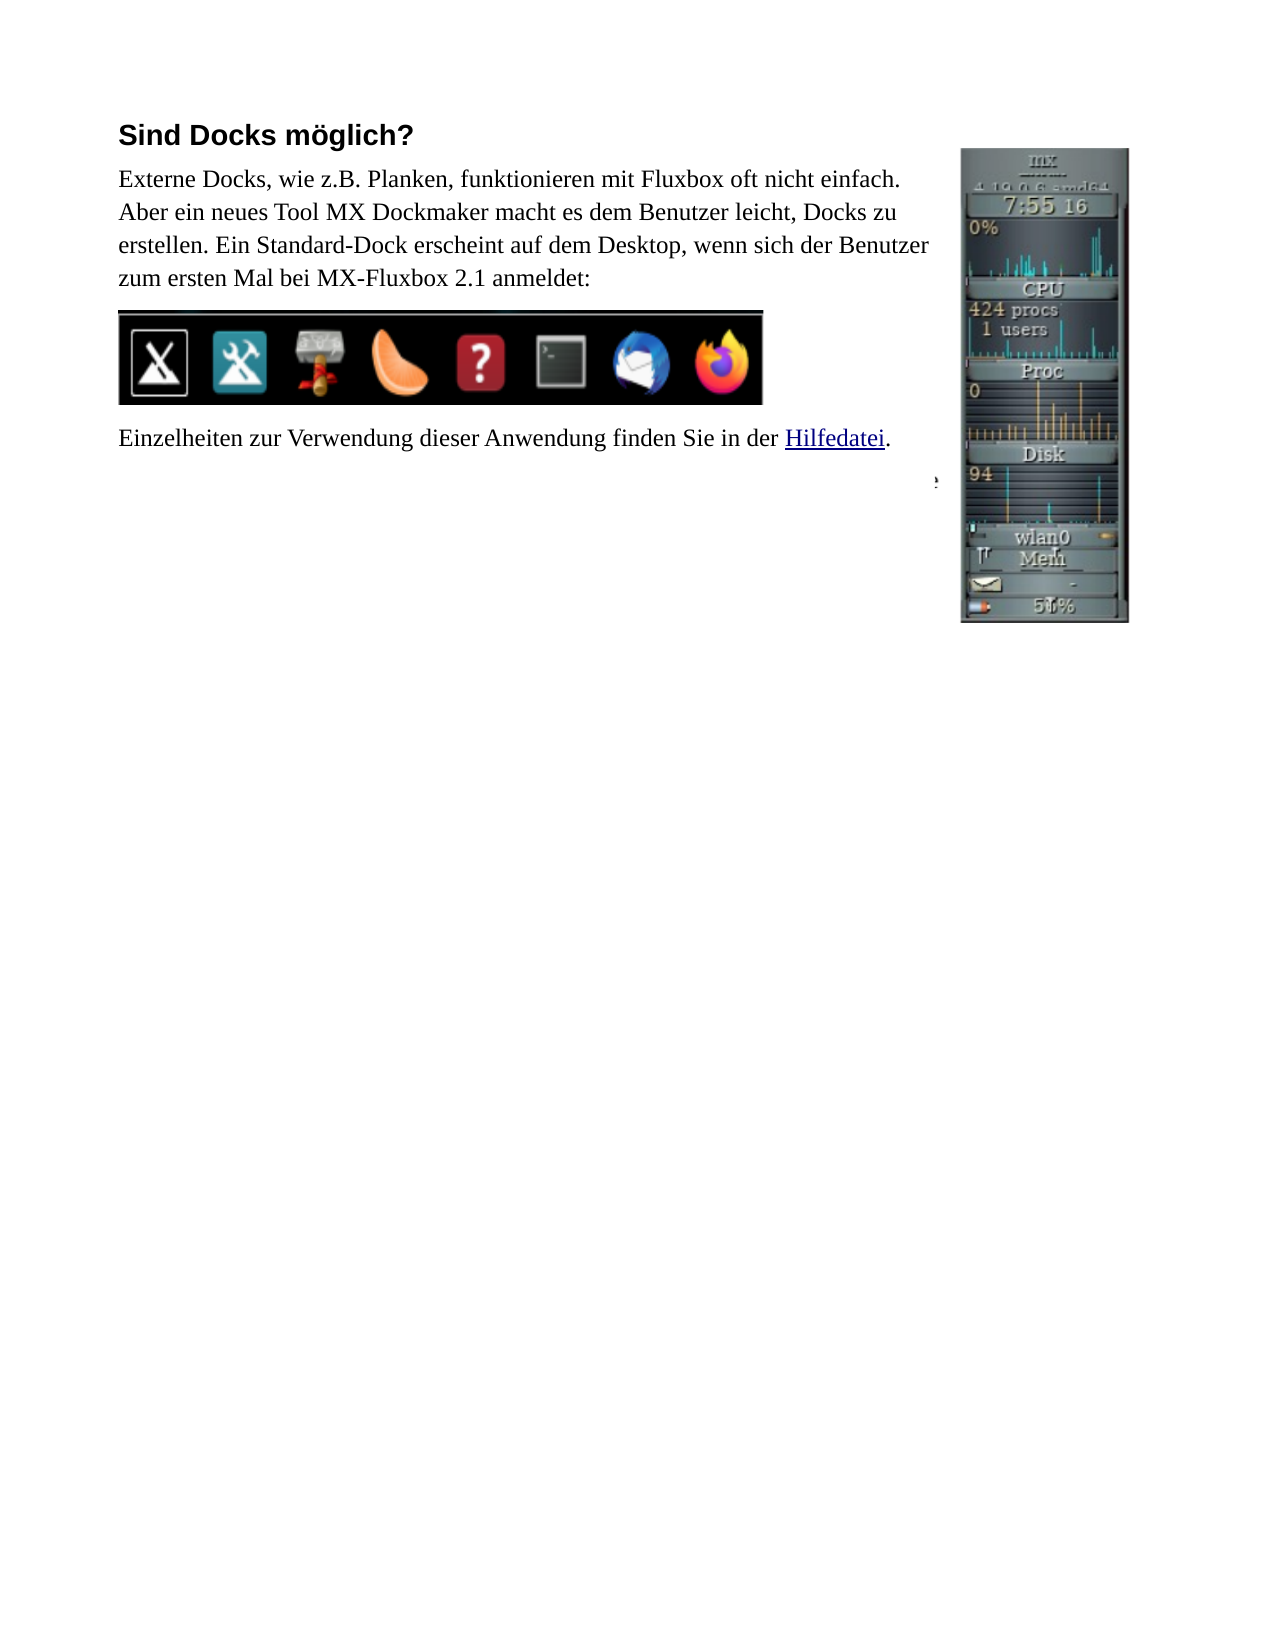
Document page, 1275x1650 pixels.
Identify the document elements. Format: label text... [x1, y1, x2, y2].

subtitle Sind Docks möglich? [118, 118, 1157, 152]
text Externe Docks, wie z.B. Planken, funktionieren mit Fluxbox oft nicht einfach. Aber ein neues Tool MX Dockmaker macht es dem Benutzer leicht, Docks zu erstellen. Ein Standard-Dock erscheint auf dem Desktop, wenn sich der Benutzer zum ersten Mal bei MX-Fluxbox 2.1 anmeldet: [118, 164, 934, 292]
picture [118, 310, 764, 405]
text Einzelheiten zur Verwendung dieser Anwendung finden Sie in der Hilfedatei. [118, 423, 934, 452]
picture [934, 130, 1144, 632]
